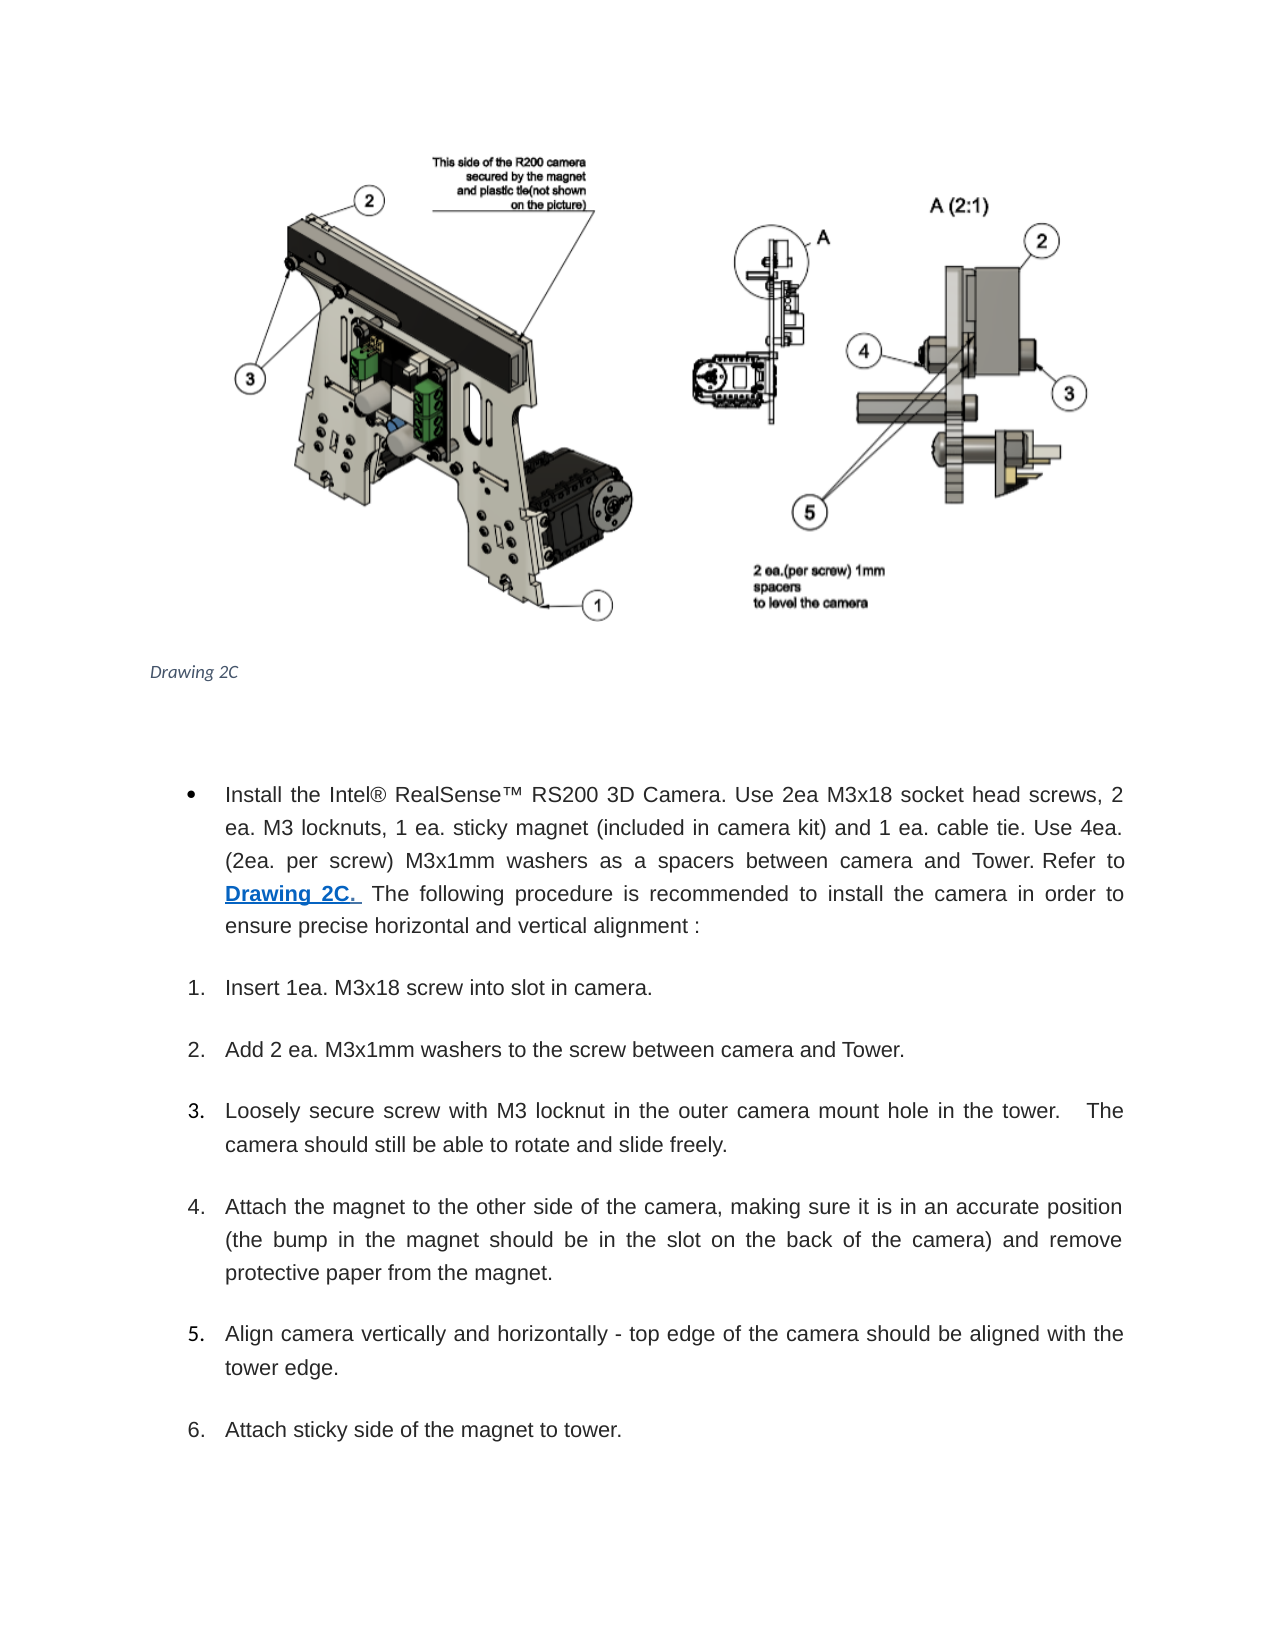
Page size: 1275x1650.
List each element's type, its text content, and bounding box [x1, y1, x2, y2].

list Install the Intel® RealSense™ RS200 3D Camera. Use 2ea M3x18 socket head screws, 2 ea. M3 locknuts, 1 ea. sticky magnet (included in camera kit) and 1 ea. cable tie. Use 4ea. (2ea. per screw) M3x1mm washers as a spacers between camera and Tower. Refer to Drawing 2C. The following procedure is recommended to install the camera in order to ensure precise horizontal and vertical alignment : [187, 774, 1125, 938]
text Drawing 2C [150, 660, 1125, 683]
list Align camera vertically and horizontally - top edge of the camera should be aligned with the tower edge. [187, 1314, 1125, 1380]
list Attach sticky side of the magnet to tower. [187, 1409, 1125, 1442]
list Attach the magnet to the other side of the camera, making sure it is in an accurate position (the bump in the magnet should be in the slot on the back of the camera) and remove protective paper from the magnet. [187, 1186, 1125, 1285]
list Add 2 ea. M3x1mm washers to the screw between camera and Tower. [187, 1030, 1125, 1062]
picture [225, 150, 1104, 631]
list Insert 1ea. M3x18 screw into slot in camera. [187, 968, 1125, 1001]
list Loosely secure screw with M3 locknut in the outer camera mount hole in the tower. The camera should still be able to rotate and slide freely. [187, 1092, 1125, 1157]
